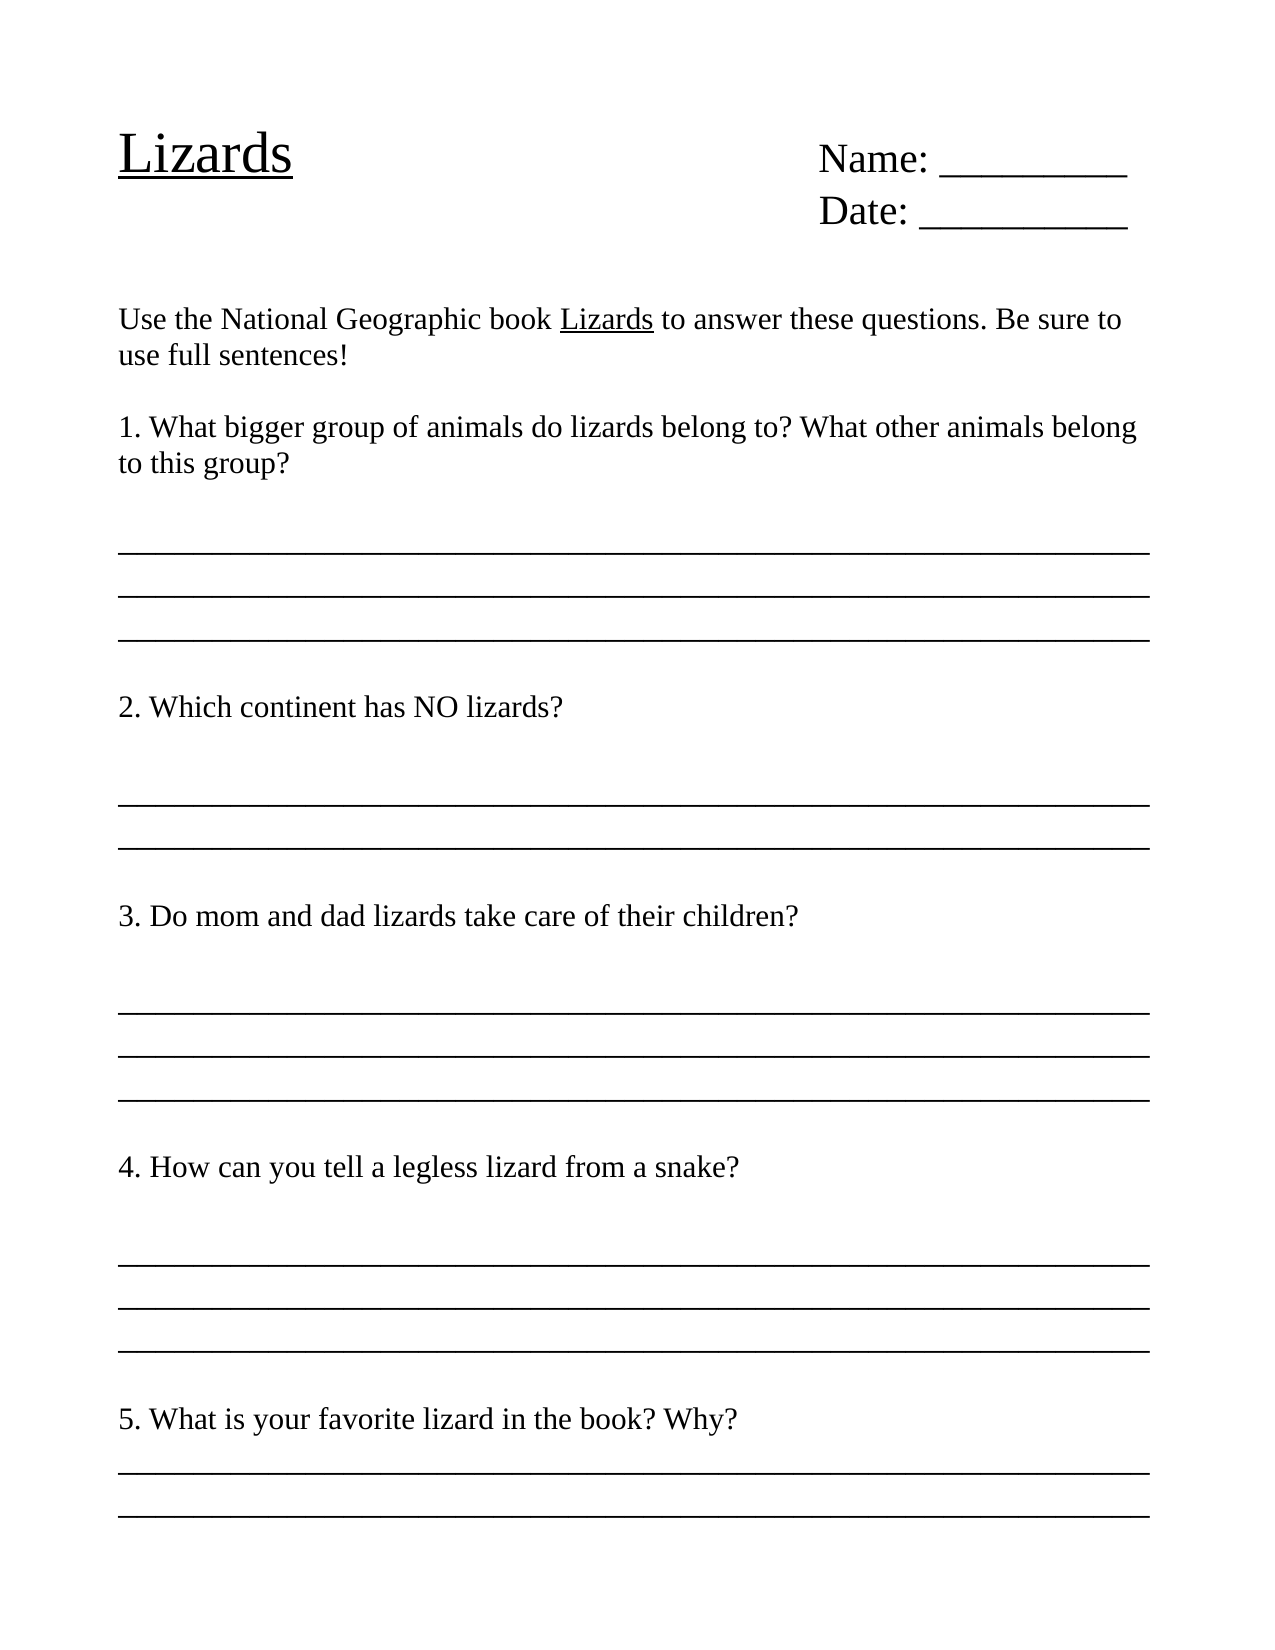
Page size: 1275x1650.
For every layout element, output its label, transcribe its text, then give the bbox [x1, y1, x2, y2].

text _______________________________________________________ _______________________________________________________ [118, 1436, 1157, 1522]
text 4. How can you tell a legless lizard from a snake? [118, 1148, 1157, 1184]
text _______________________________________________________ _______________________________________________________ _______________________________________________________ [118, 516, 1157, 645]
text _______________________________________________________ _______________________________________________________ [118, 767, 1157, 854]
text 5. What is your favorite lizard in the book? Why? [118, 1400, 1157, 1436]
text Date: __________ [118, 185, 1157, 233]
text 1. What bigger group of animals do lizards belong to? What other animals belong to this group? [118, 408, 1157, 480]
text 2. Which continent has NO lizards? [118, 688, 1157, 724]
text _______________________________________________________ _______________________________________________________ _______________________________________________________ [118, 976, 1157, 1105]
text 3. Do mom and dad lizards take care of their children? [118, 897, 1157, 933]
text _______________________________________________________ _______________________________________________________ _______________________________________________________ [118, 1227, 1157, 1357]
text Use the National Geographic book Lizards to answer these questions. Be sure to use full sentences! [118, 300, 1157, 372]
text Lizards Name: _________ [118, 118, 1157, 185]
